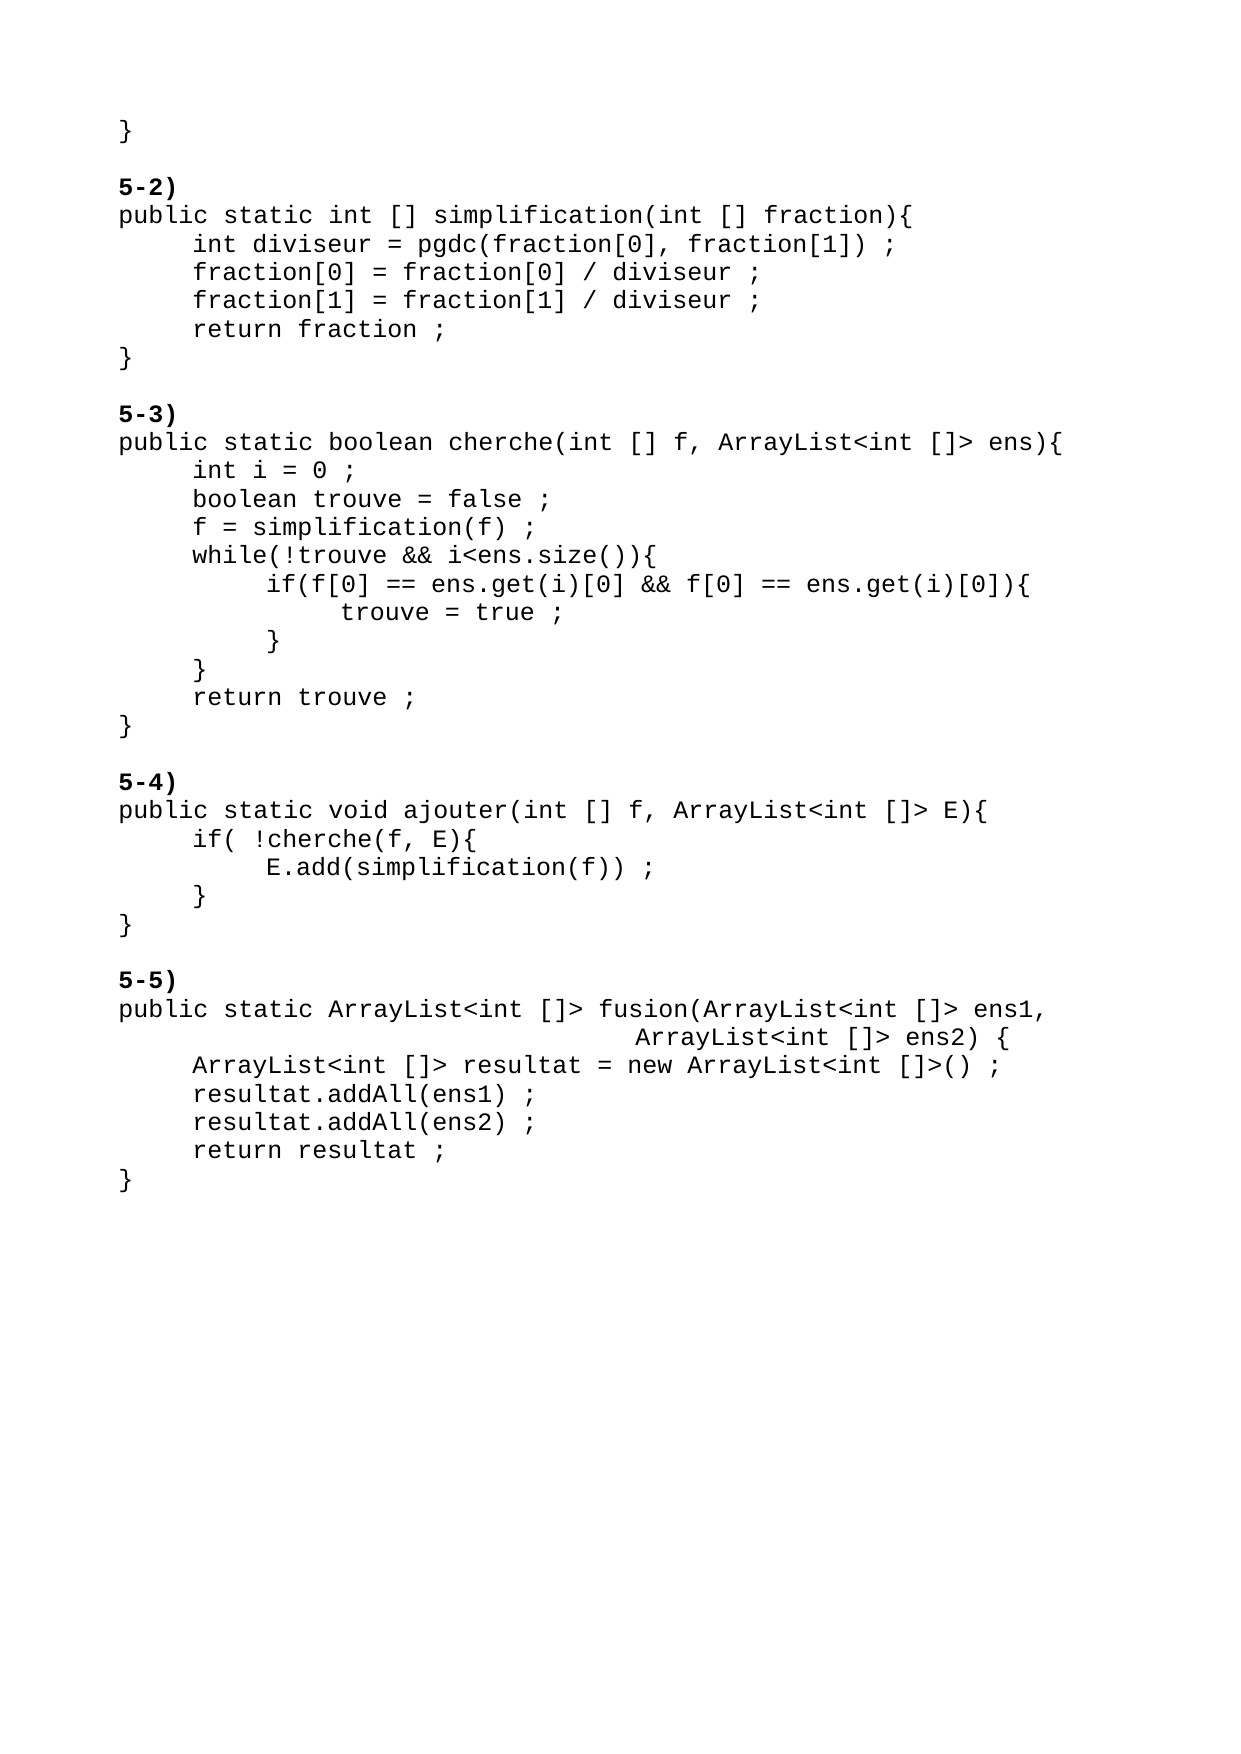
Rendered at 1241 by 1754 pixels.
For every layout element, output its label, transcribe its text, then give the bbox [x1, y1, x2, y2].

text f = simplification(f) ; [118, 515, 1122, 543]
text } [118, 713, 1122, 741]
text } [118, 118, 1122, 146]
text } [118, 1166, 1122, 1195]
text public static boolean cherche(int [] f, ArrayList<int []> ens){ [118, 430, 1122, 458]
text fraction[1] = fraction[1] / diviseur ; [118, 288, 1122, 316]
text fraction[0] = fraction[0] / diviseur ; [118, 260, 1122, 288]
text resultat.addAll(ens2) ; [118, 1110, 1122, 1138]
text public static void ajouter(int [] f, ArrayList<int []> E){ [118, 798, 1122, 826]
text resultat.addAll(ens1) ; [118, 1081, 1122, 1110]
text trouve = true ; [118, 600, 1122, 628]
text boolean trouve = false ; [118, 486, 1122, 515]
text } [118, 911, 1122, 940]
text } [118, 628, 1122, 656]
text return fraction ; [118, 316, 1122, 345]
text ArrayList<int []> resultat = new ArrayList<int []>() ; [118, 1053, 1122, 1081]
text 5-5) [118, 968, 1122, 996]
text } [118, 883, 1122, 911]
text } [118, 656, 1122, 685]
text 5-2) [118, 175, 1122, 203]
text return trouve ; [118, 685, 1122, 713]
text int i = 0 ; [118, 458, 1122, 486]
text } [118, 345, 1122, 373]
text if( !cherche(f, E){ [118, 826, 1122, 855]
text while(!trouve && i<ens.size()){ [118, 543, 1122, 571]
text 5-4) [118, 770, 1122, 798]
text public static int [] simplification(int [] fraction){ [118, 203, 1122, 231]
text 5-3) [118, 401, 1122, 430]
text int diviseur = pgdc(fraction[0], fraction[1]) ; [118, 231, 1122, 260]
text E.add(simplification(f)) ; [118, 855, 1122, 883]
text public static ArrayList<int []> fusion(ArrayList<int []> ens1, ArrayList<int []> ens2) { [118, 996, 1122, 1053]
text return resultat ; [118, 1138, 1122, 1166]
text if(f[0] == ens.get(i)[0] && f[0] == ens.get(i)[0]){ [118, 571, 1122, 600]
